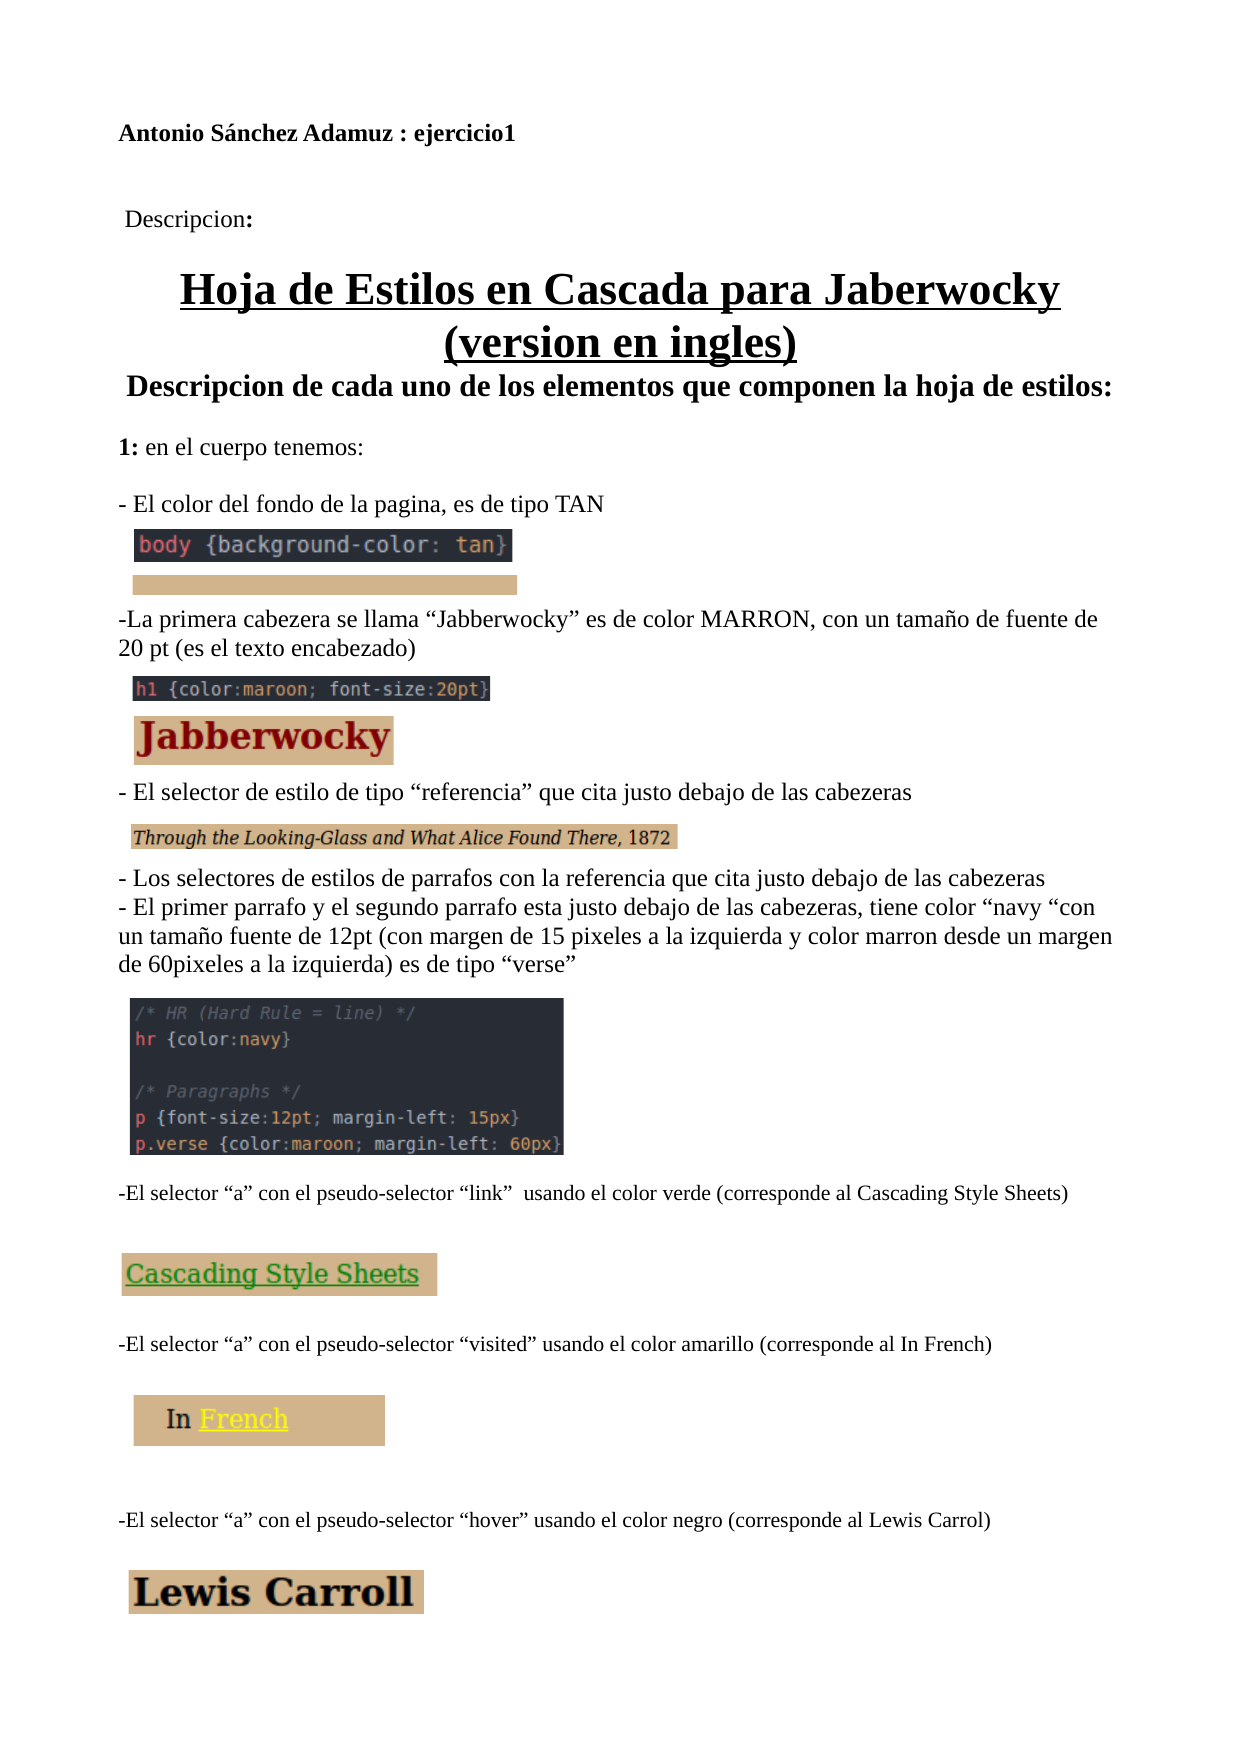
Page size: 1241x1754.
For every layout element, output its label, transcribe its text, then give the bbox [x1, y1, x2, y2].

picture [134, 529, 513, 562]
text Hoja de Estilos en Cascada para Jaberwocky [118, 262, 1122, 314]
text -El selector “a” con el pseudo-selector “visited” usando el color amarillo (corresponde al In French) [118, 1331, 1122, 1356]
picture [121, 1253, 438, 1296]
picture [132, 575, 518, 595]
text - Los selectores de estilos de parrafos con la referencia que cita justo debajo de las cabezeras [118, 863, 1122, 892]
picture [129, 998, 564, 1155]
text -El selector “a” con el pseudo-selector “link” usando el color verde (corresponde al Cascading Style Sheets) [118, 1179, 1122, 1205]
text - El selector de estilo de tipo “referencia” que cita justo debajo de las cabezeras [118, 777, 1122, 806]
picture [133, 1395, 385, 1446]
text - El primer parrafo y el segundo parrafo esta justo debajo de las cabezeras, tiene color “navy “con un tamaño fuente de 12pt (con margen de 15 pixeles a la izquierda y color marron desde un margen de 60pixeles a la izquierda) es de tipo “verse” [118, 892, 1122, 978]
text Descripcion: [118, 204, 1122, 233]
text - El color del fondo de la pagina, es de tipo TAN [118, 489, 1122, 518]
picture [131, 824, 678, 849]
text -El selector “a” con el pseudo-selector “hover” usando el color negro (corresponde al Lewis Carrol) [118, 1507, 1122, 1532]
text Descripcion de cada uno de los elementos que componen la hoja de estilos: [118, 367, 1122, 403]
picture [133, 716, 394, 765]
text -La primera cabezera se llama “Jabberwocky” es de color MARRON, con un tamaño de fuente de 20 pt (es el texto encabezado) [118, 604, 1122, 662]
picture [132, 676, 491, 701]
picture [128, 1570, 424, 1614]
text 1: en el cuerpo tenemos: [118, 432, 1122, 461]
text Antonio Sánchez Adamuz : ejercicio1 [118, 118, 1122, 147]
text (version en ingles) [118, 314, 1122, 367]
